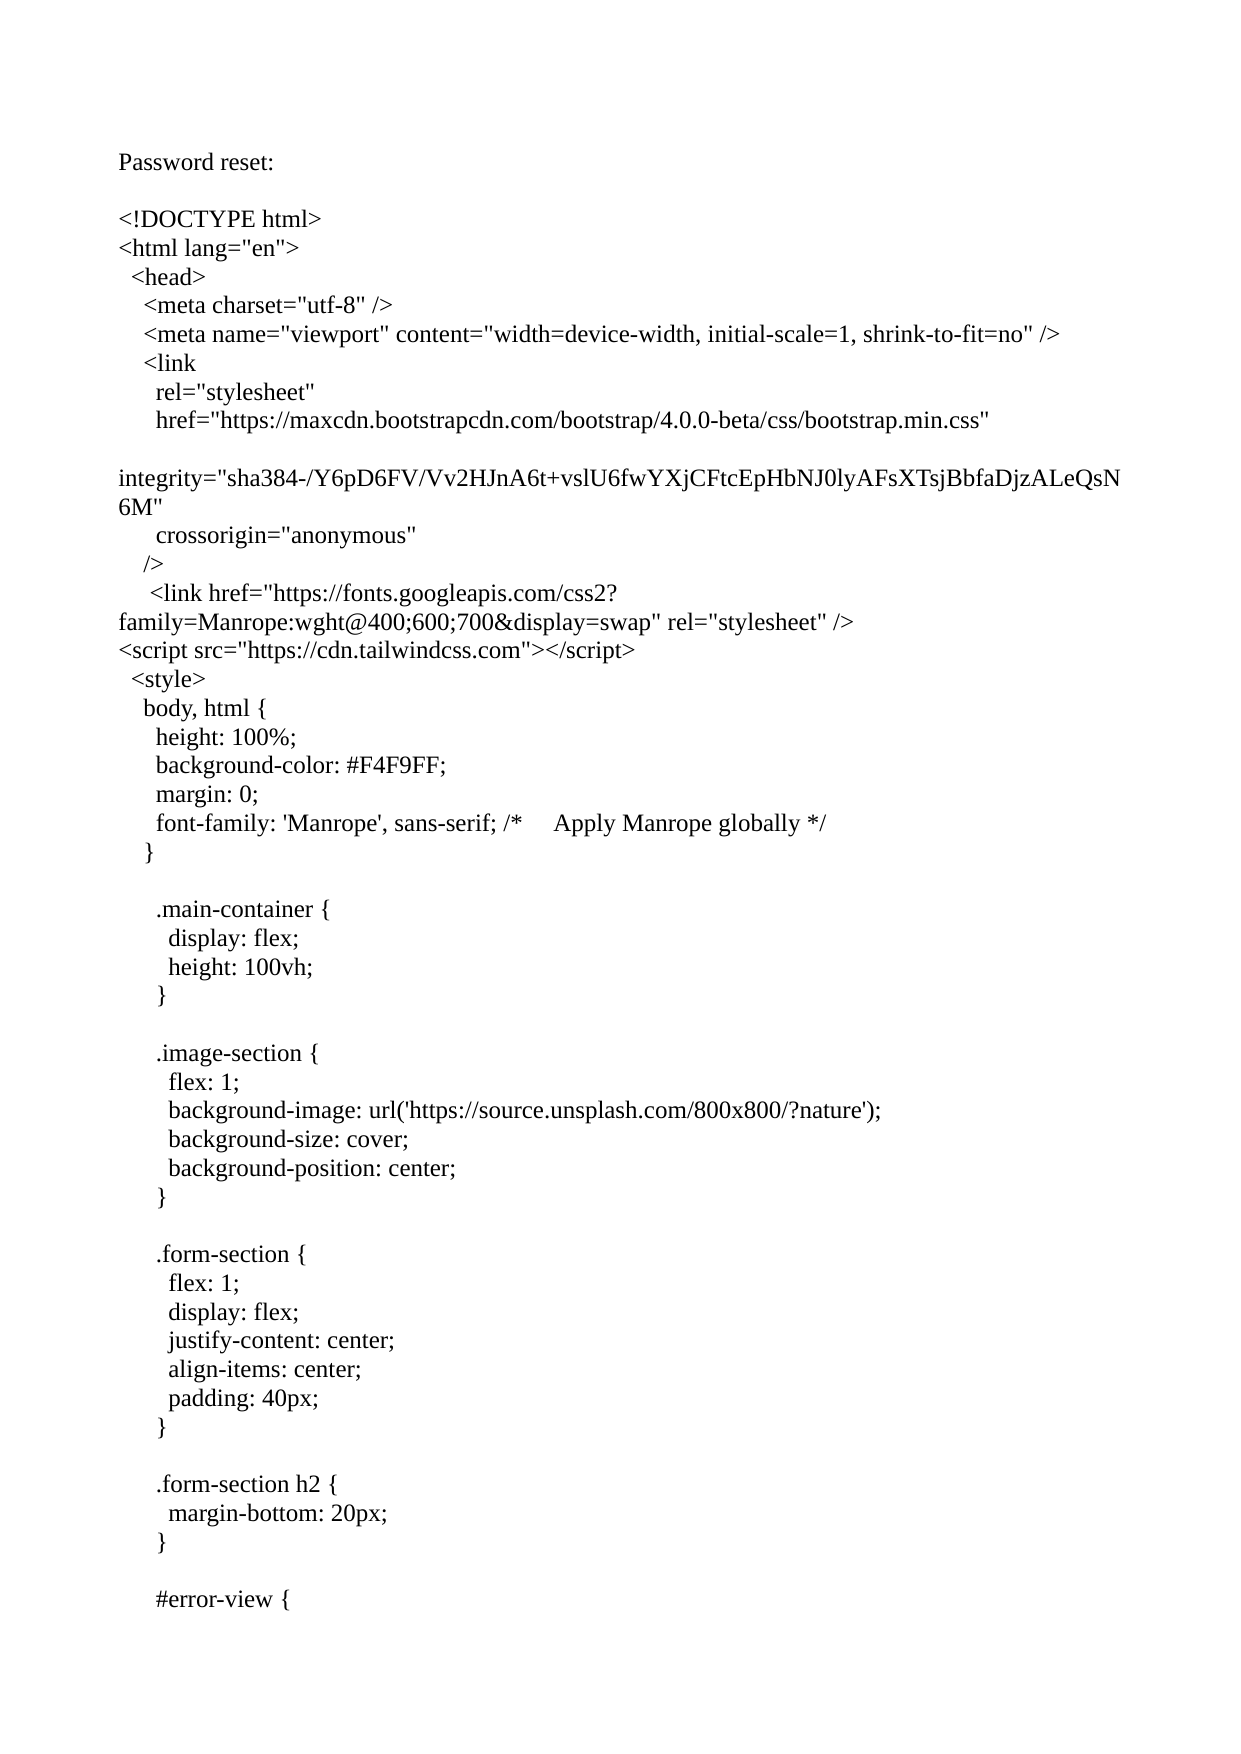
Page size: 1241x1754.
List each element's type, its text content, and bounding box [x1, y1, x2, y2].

text integrity="sha384-/Y6pD6FV/Vv2HJnA6t+vslU6fwYXjCFtcEpHbNJ0lyAFsXTsjBbfaDjzALeQsN6M" [118, 434, 1122, 521]
text <html lang="en"> [118, 233, 1122, 262]
text margin-bottom: 20px; [118, 1498, 1122, 1527]
text body, html { [118, 693, 1122, 722]
text } [118, 1182, 1122, 1211]
text crossorigin="anonymous" [118, 521, 1122, 549]
text font-family: 'Manrope', sans-serif; /* ✅ Apply Manrope globally */ [118, 808, 1122, 837]
text } [118, 981, 1122, 1009]
text .image-section { [118, 1038, 1122, 1067]
text <link href="https://fonts.googleapis.com/css2?family=Manrope:wght@400;600;700&display=swap" rel="stylesheet" /> [118, 578, 1122, 636]
text padding: 40px; [118, 1383, 1122, 1412]
text <meta charset="utf-8" /> [118, 291, 1122, 319]
text .form-section h2 { [118, 1469, 1122, 1498]
text #error-view { [118, 1584, 1122, 1613]
text align-items: center; [118, 1354, 1122, 1383]
text display: flex; [118, 1297, 1122, 1326]
text justify-content: center; [118, 1326, 1122, 1354]
text .main-container { [118, 894, 1122, 923]
text <!DOCTYPE html> [118, 204, 1122, 233]
text <style> [118, 664, 1122, 693]
text flex: 1; [118, 1067, 1122, 1096]
text <script src="https://cdn.tailwindcss.com"></script> [118, 636, 1122, 664]
text Password reset: [118, 147, 1122, 176]
text background-position: center; [118, 1153, 1122, 1182]
text display: flex; [118, 923, 1122, 952]
text flex: 1; [118, 1268, 1122, 1297]
text href="https://maxcdn.bootstrapcdn.com/bootstrap/4.0.0-beta/css/bootstrap.min.css" [118, 406, 1122, 434]
text height: 100vh; [118, 952, 1122, 981]
text } [118, 1527, 1122, 1556]
text background-color: #F4F9FF; [118, 751, 1122, 779]
text background-size: cover; [118, 1124, 1122, 1153]
text <meta name="viewport" content="width=device-width, initial-scale=1, shrink-to-fit=no" /> [118, 319, 1122, 348]
text <link [118, 348, 1122, 377]
text } [118, 1412, 1122, 1441]
text } [118, 837, 1122, 866]
text rel="stylesheet" [118, 377, 1122, 406]
text height: 100%; [118, 722, 1122, 751]
text background-image: url('https://source.unsplash.com/800x800/?nature'); [118, 1096, 1122, 1124]
text .form-section { [118, 1239, 1122, 1268]
text /> [118, 549, 1122, 578]
text margin: 0; [118, 779, 1122, 808]
text <head> [118, 262, 1122, 291]
